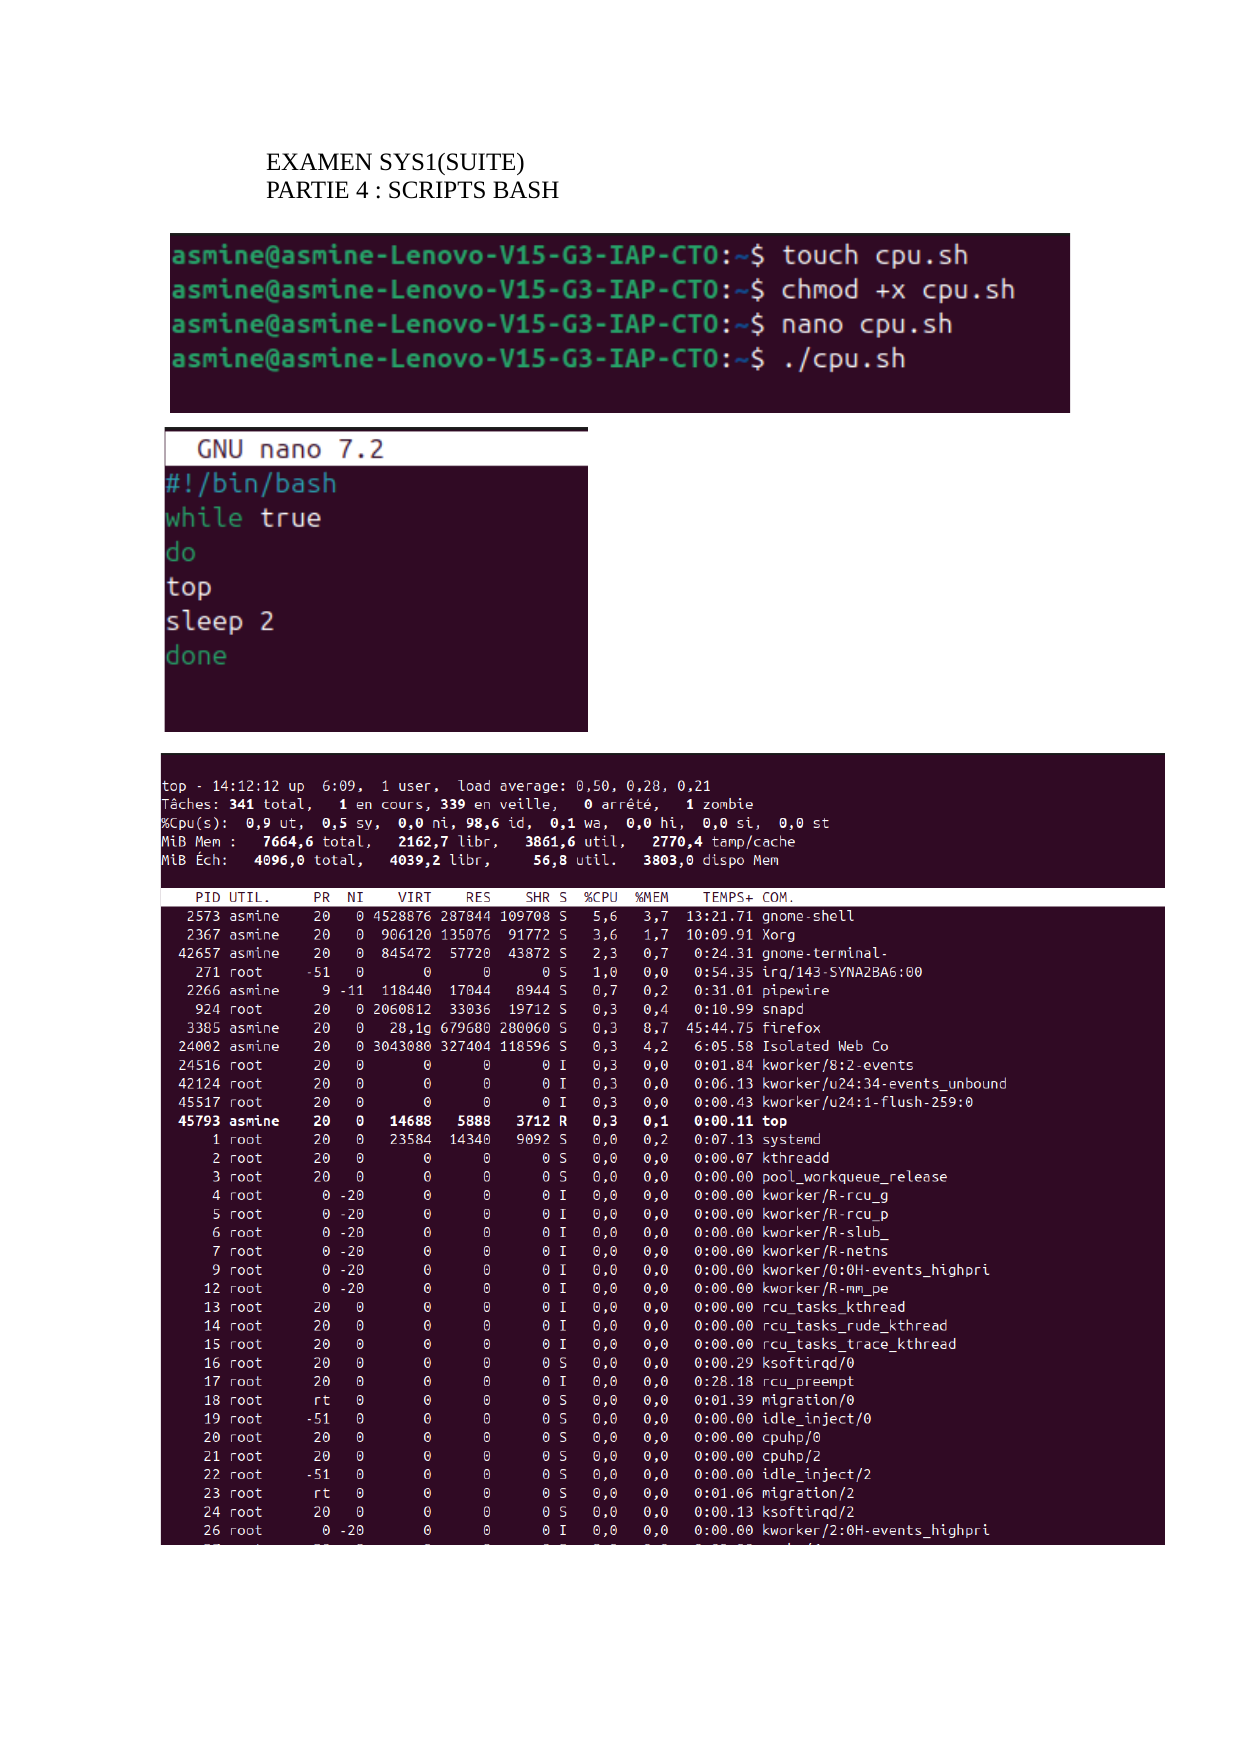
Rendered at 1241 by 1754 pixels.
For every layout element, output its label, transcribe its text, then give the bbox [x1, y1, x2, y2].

text EXAMEN SYS1(SUITE) [118, 147, 1122, 176]
picture [160, 753, 1165, 1545]
text PARTIE 4 : SCRIPTS BASH [118, 176, 1122, 204]
picture [170, 233, 1071, 413]
picture [164, 427, 588, 732]
